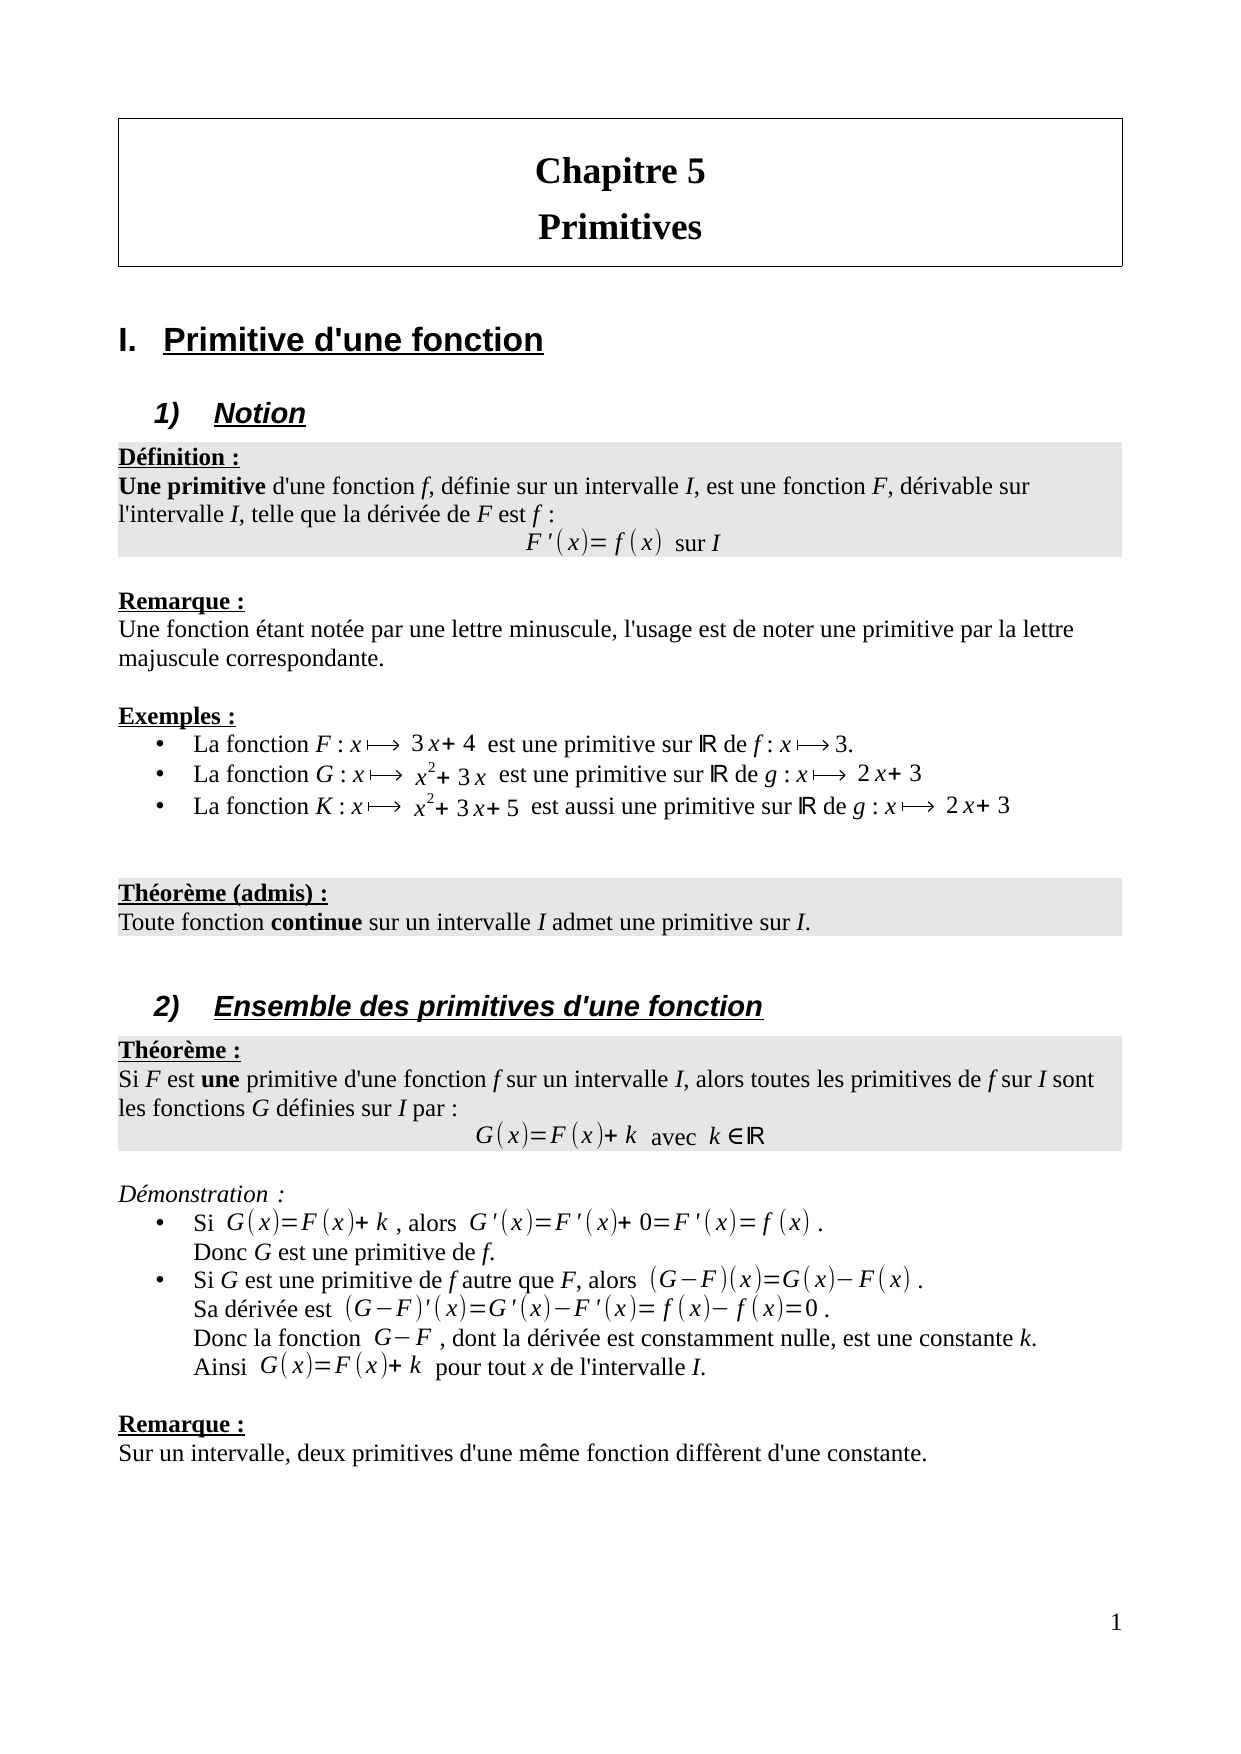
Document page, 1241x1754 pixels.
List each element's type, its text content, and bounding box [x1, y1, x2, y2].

text Théorème : [118, 1036, 1122, 1064]
list La fonction K : x est aussi une primitive sur ℝ de g : x [156, 789, 1122, 821]
table_header Chapitre 5 Primitives [119, 119, 1122, 266]
list La fonction G : x est une primitive sur ℝ de g : x [156, 758, 1122, 789]
text Exemples : [118, 701, 1122, 729]
text Une fonction étant notée par une lettre minuscule, l'usage est de noter une primitive par la lettre majuscule correspondante. [118, 614, 1122, 672]
subtitle Primitive d'une fonction [118, 320, 1122, 358]
subtitle Ensemble des primitives d'une fonction [153, 989, 1122, 1023]
list Sa dérivée est . [156, 1294, 1122, 1323]
list Ainsi pour tout x de l'intervalle I. [156, 1352, 1122, 1381]
text avec [118, 1122, 1122, 1151]
text Remarque : [118, 586, 1122, 614]
text Une primitive d'une fonction f, définie sur un intervalle I, est une fonction F, dérivable sur l'intervalle I, telle que la dérivée de F est f : [118, 471, 1122, 528]
text Remarque : [118, 1409, 1122, 1438]
list La fonction F : x est une primitive sur ℝ de f : x 3. [156, 729, 1122, 758]
list Si G est une primitive de f autre que F, alors . [156, 1266, 1122, 1294]
text sur I [118, 528, 1122, 557]
text Théorème (admis) : [118, 878, 1122, 907]
text Démonstration : [118, 1179, 1122, 1208]
text Définition : [118, 442, 1122, 471]
text Sur un intervalle, deux primitives d'une même fonction diffèrent d'une constante. [118, 1438, 1122, 1467]
subtitle Notion [153, 396, 1122, 429]
text Toute fonction continue sur un intervalle I admet une primitive sur I. [118, 907, 1122, 936]
list Donc G est une primitive de f. [156, 1237, 1122, 1266]
text Si F est une primitive d'une fonction f sur un intervalle I, alors toutes les primitives de f sur I sont les fonctions G définies sur I par : [118, 1064, 1122, 1122]
list Si , alors . [156, 1208, 1122, 1237]
list Donc la fonction , dont la dérivée est constamment nulle, est une constante k. [156, 1323, 1122, 1352]
